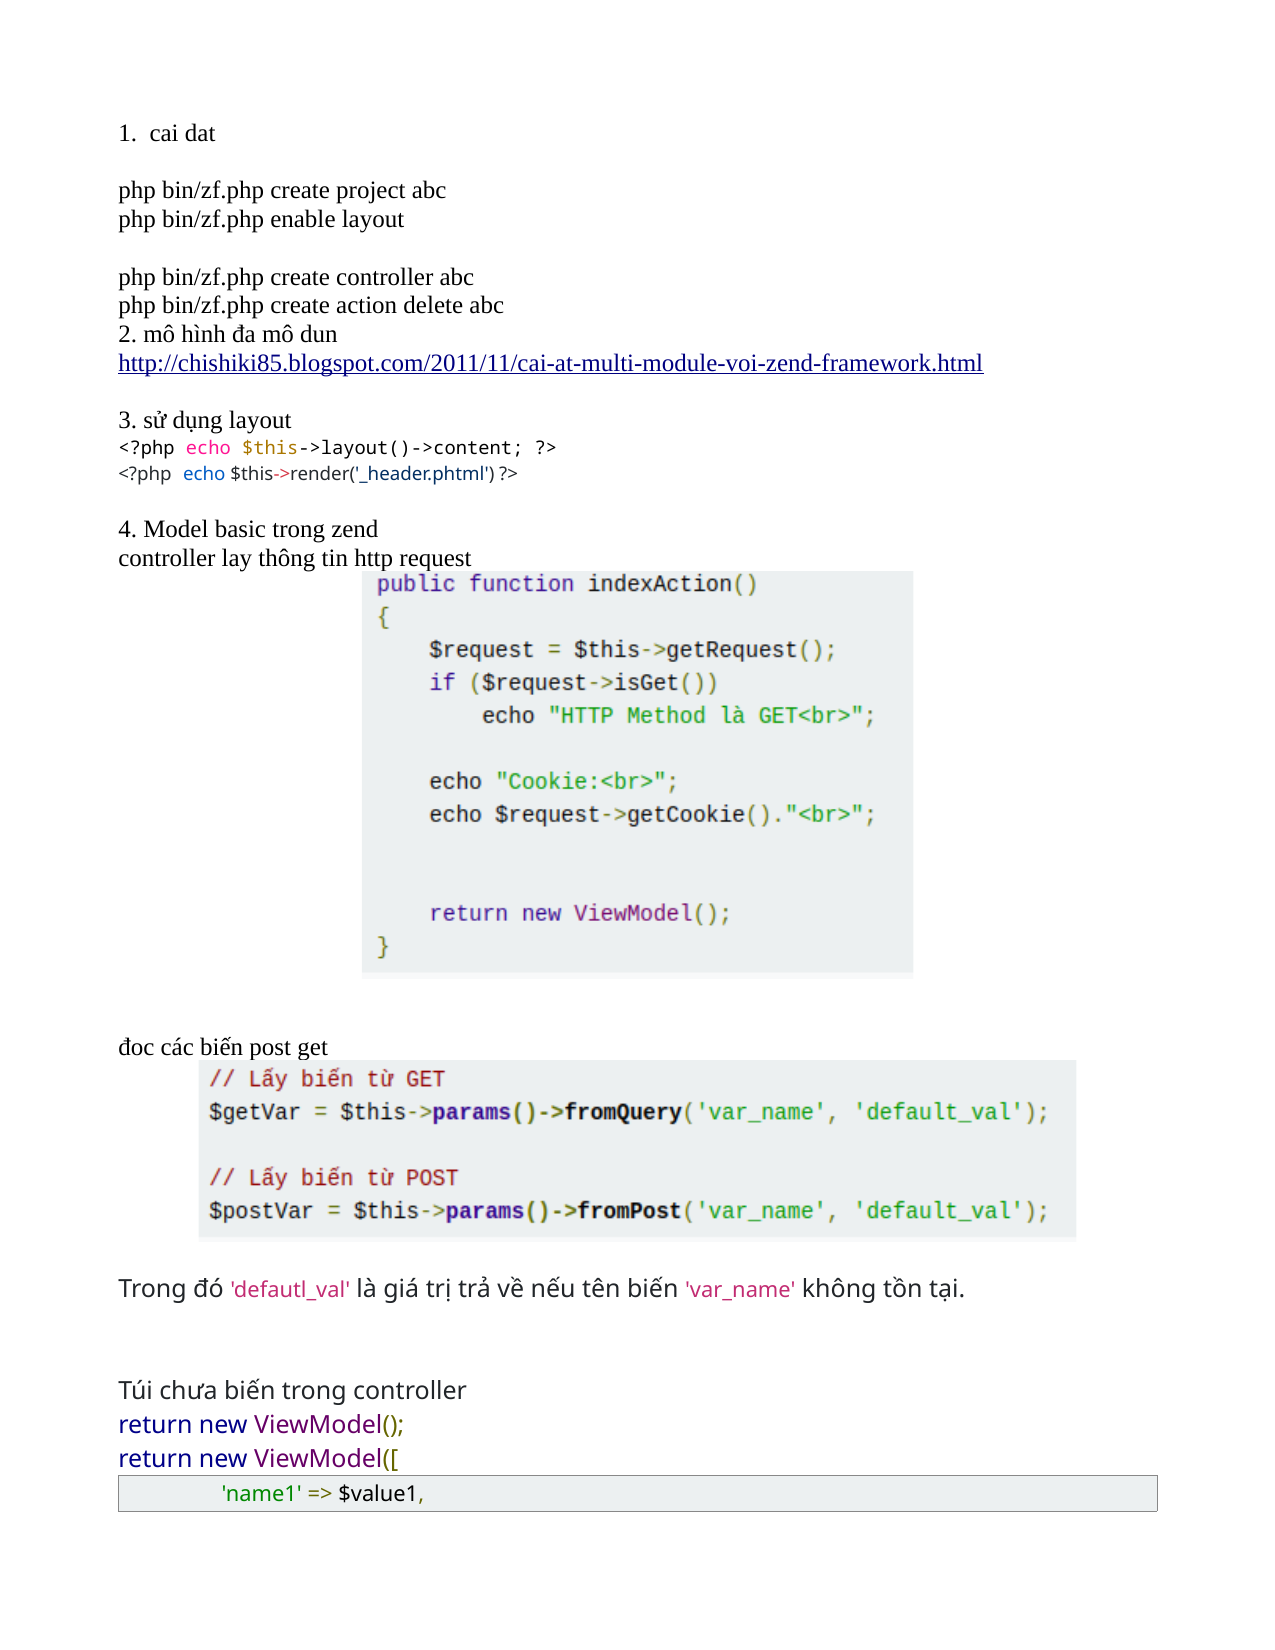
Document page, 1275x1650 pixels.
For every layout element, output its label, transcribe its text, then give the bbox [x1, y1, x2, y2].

text 'name1' => $value1, [119, 1476, 1157, 1511]
text Túi chưa biến trong controller [118, 1373, 1157, 1407]
text Trong đó 'defautl_val' là giá trị trả về nếu tên biến 'var_name' không tồn tại. [118, 1271, 1157, 1305]
text php bin/zf.php create project abc [118, 176, 1157, 204]
text controller lay thông tin http request [118, 543, 1157, 572]
text 4. Model basic trong zend [118, 514, 1157, 543]
text php bin/zf.php create action delete abc [118, 291, 1157, 319]
text return new ViewModel(); [118, 1407, 1157, 1441]
text 2. mô hình đa mô dun [118, 319, 1157, 348]
text 1. cai dat [118, 118, 1157, 147]
text php bin/zf.php enable layout [118, 204, 1157, 233]
text <?php echo $this->layout()->content; ?> [118, 434, 1157, 460]
text return new ViewModel([ [118, 1441, 1157, 1475]
text 3. sử dụng layout [118, 406, 1157, 434]
text <?php echo $this->render('_header.phtml') ?> [118, 460, 1157, 486]
text php bin/zf.php create controller abc [118, 262, 1157, 291]
picture [361, 571, 914, 979]
text http://chishiki85.blogspot.com/2011/11/cai-at-multi-module-voi-zend-framework.html [118, 348, 1157, 377]
picture [198, 1060, 1077, 1242]
text đoc các biến post get [118, 1032, 1157, 1061]
